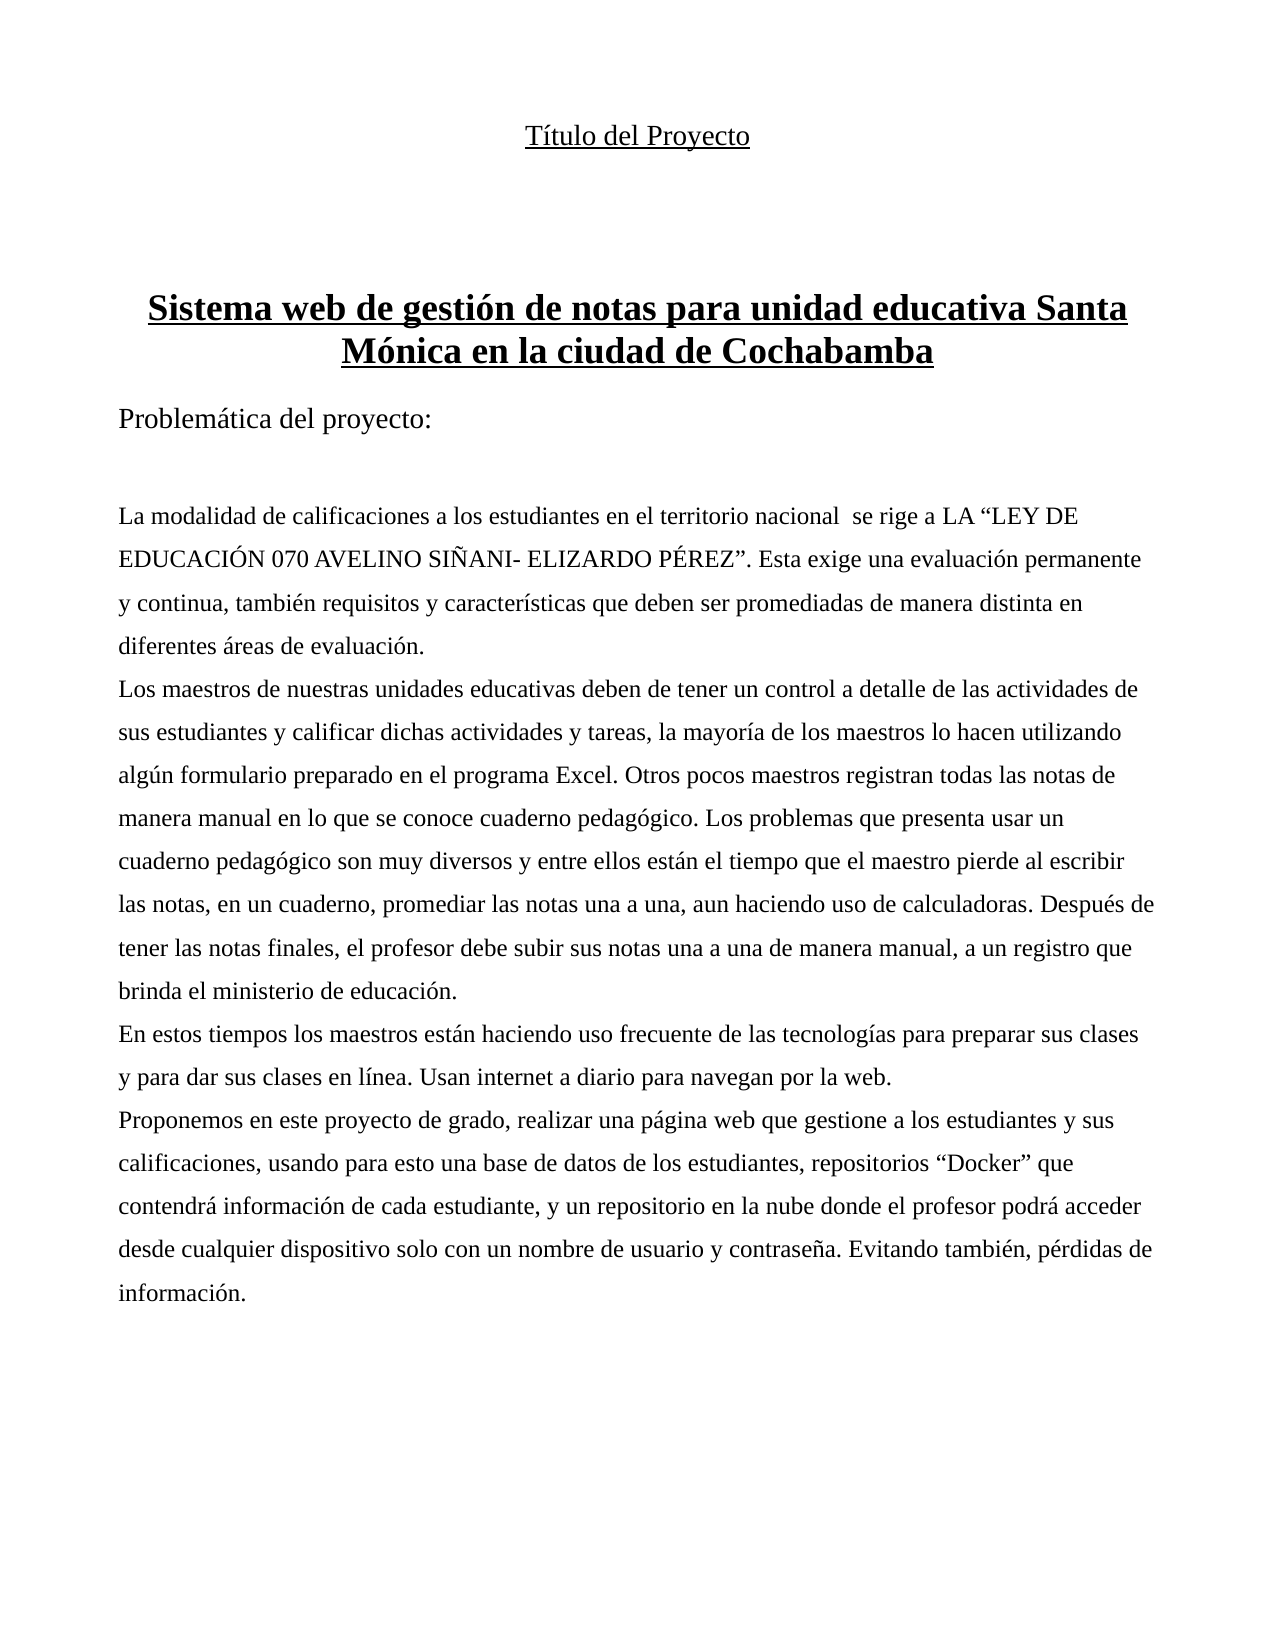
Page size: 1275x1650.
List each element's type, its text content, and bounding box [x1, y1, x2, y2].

text Proponemos en este proyecto de grado, realizar una página web que gestione a los estudiantes y sus calificaciones, usando para esto una base de datos de los estudiantes, repositorios “Docker” que contendrá información de cada estudiante, y un repositorio en la nube donde el profesor podrá acceder desde cualquier dispositivo solo con un nombre de usuario y contraseña. Evitando también, pérdidas de información. [118, 1105, 1157, 1306]
text La modalidad de calificaciones a los estudiantes en el territorio nacional se rige a LA “LEY DE EDUCACIÓN 070 AVELINO SIÑANI- ELIZARDO PÉREZ”. Esta exige una evaluación permanente y continua, también requisitos y características que deben ser promediadas de manera distinta en diferentes áreas de evaluación. [118, 501, 1157, 659]
text Problemática del proyecto: [118, 401, 1157, 434]
text En estos tiempos los maestros están haciendo uso frecuente de las tecnologías para preparar sus clases y para dar sus clases en línea. Usan internet a diario para navegan por la web. [118, 1019, 1157, 1091]
text Sistema web de gestión de notas para unidad educativa Santa Mónica en la ciudad de Cochabamba [118, 286, 1157, 372]
text Título del Proyecto [118, 118, 1157, 152]
text Los maestros de nuestras unidades educativas deben de tener un control a detalle de las actividades de sus estudiantes y calificar dichas actividades y tareas, la mayoría de los maestros lo hacen utilizando algún formulario preparado en el programa Excel. Otros pocos maestros registran todas las notas de manera manual en lo que se conoce cuaderno pedagógico. Los problemas que presenta usar un cuaderno pedagógico son muy diversos y entre ellos están el tiempo que el maestro pierde al escribir las notas, en un cuaderno, promediar las notas una a una, aun haciendo uso de calculadoras. Después de tener las notas finales, el profesor debe subir sus notas una a una de manera manual, a un registro que brinda el ministerio de educación. [118, 674, 1157, 1004]
